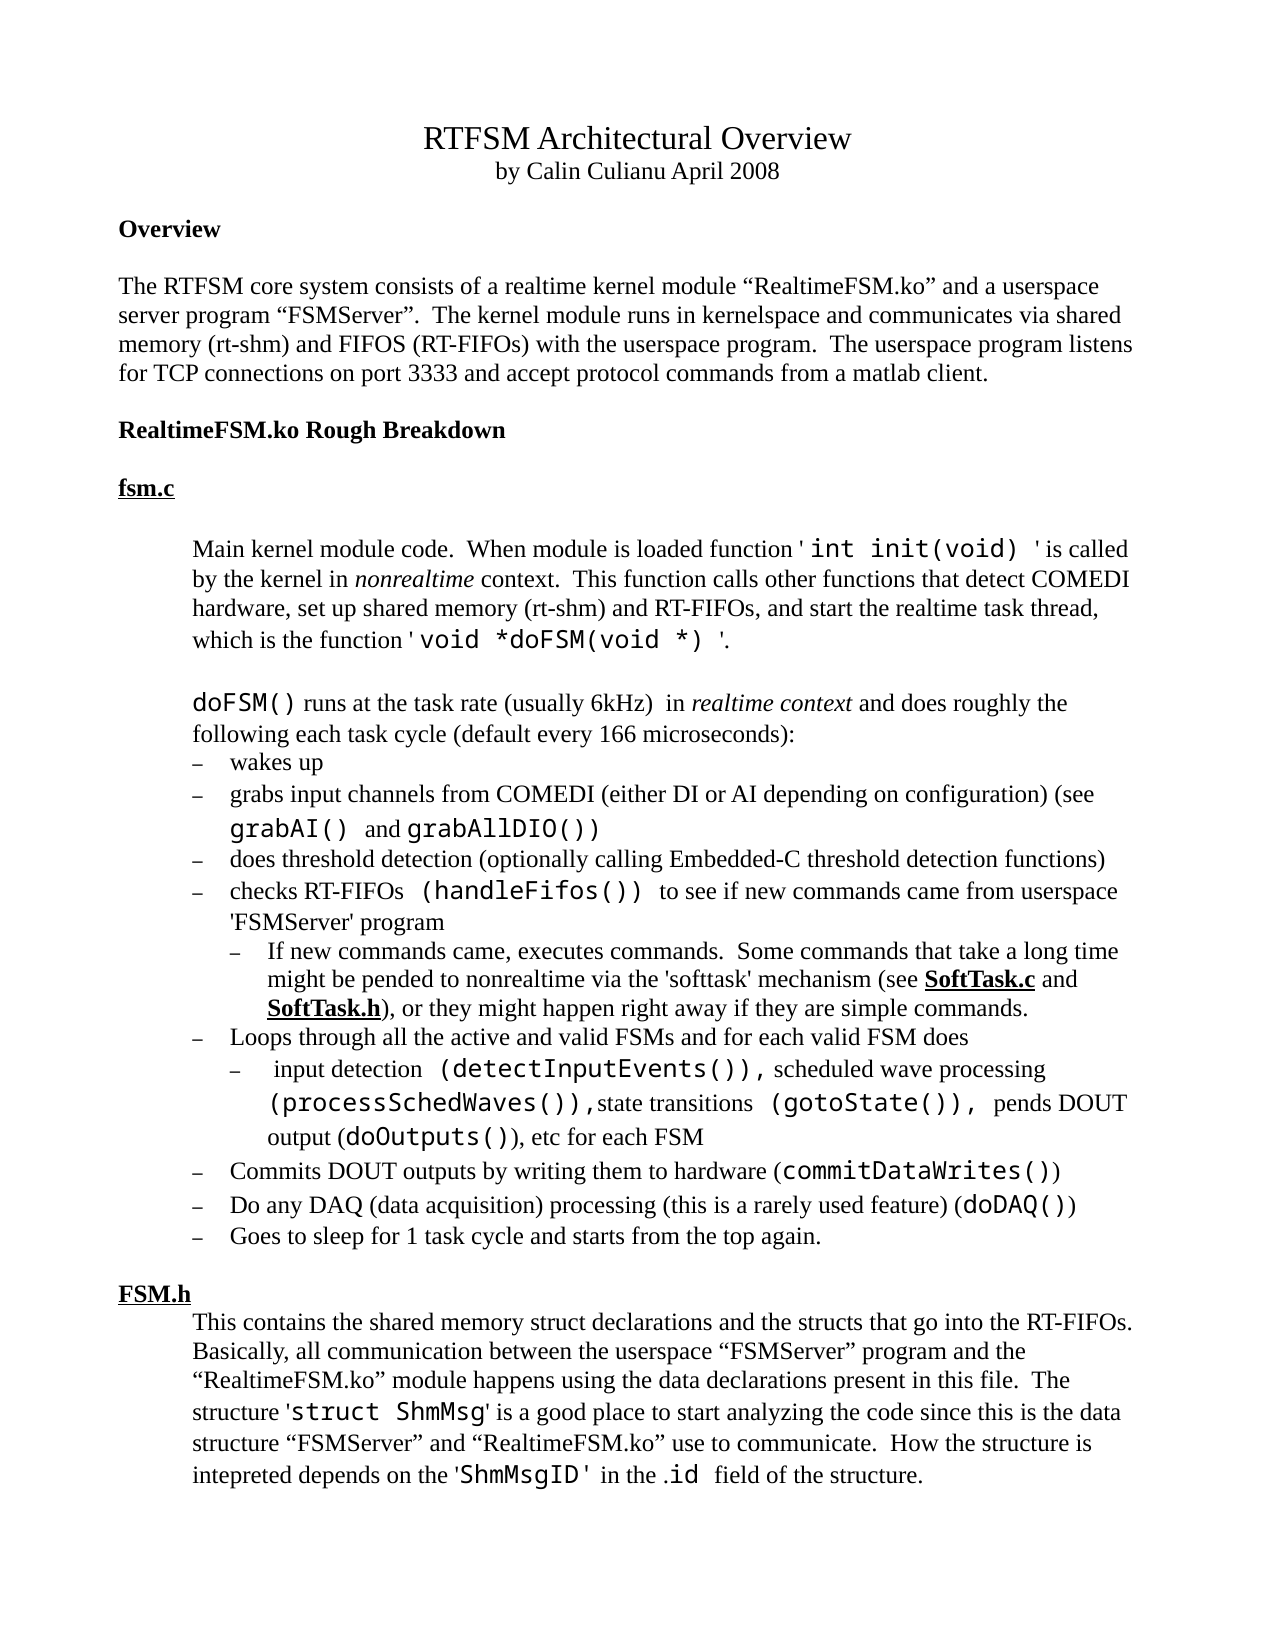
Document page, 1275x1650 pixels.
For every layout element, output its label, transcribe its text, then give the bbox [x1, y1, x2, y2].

text The RTFSM core system consists of a realtime kernel module “RealtimeFSM.ko” and a userspace server program “FSMServer”. The kernel module runs in kernelspace and communicates via shared memory (rt-shm) and FIFOS (RT-FIFOs) with the userspace program. The userspace program listens for TCP connections on port 3333 and accept protocol commands from a matlab client. [118, 271, 1157, 386]
list grabs input channels from COMEDI (either DI or AI depending on configuration) (see grabAI() and grabAllDIO()) [192, 776, 1157, 844]
list Loops through all the active and valid FSMs and for each valid FSM does [192, 1022, 1157, 1051]
text Overview [118, 214, 1157, 243]
text fsm.c [118, 473, 1157, 501]
text FSM.h [118, 1279, 1157, 1307]
text Main kernel module code. When module is loaded function ' int init(void) ' is called by the kernel in nonrealtime context. This function calls other functions that detect COMEDI hardware, set up shared memory (rt-shm) and RT-FIFOs, and start the realtime task thread, which is the function ' void *doFSM(void *) '. [192, 530, 1157, 656]
list If new commands came, executes commands. Some commands that take a long time might be pended to nonrealtime via the 'softtask' mechanism (see SoftTask.c and SoftTask.h), or they might happen right away if they are simple commands. [229, 936, 1157, 1022]
text RTFSM Architectural Overview [118, 118, 1157, 156]
text by Calin Culianu April 2008 [118, 156, 1157, 185]
list checks RT-FIFOs (handleFifos()) to see if new commands came from userspace 'FSMServer' program [192, 873, 1157, 936]
list Goes to sleep for 1 task cycle and starts from the top again. [192, 1221, 1157, 1250]
list Commits DOUT outputs by writing them to hardware (commitDataWrites()) [192, 1153, 1157, 1187]
list wakes up [192, 747, 1157, 776]
text RealtimeFSM.ko Rough Breakdown [118, 415, 1157, 444]
list does threshold detection (optionally calling Embedded-C threshold detection functions) [192, 844, 1157, 873]
text This contains the shared memory struct declarations and the structs that go into the RT-FIFOs. Basically, all communication between the userspace “FSMServer” program and the “RealtimeFSM.ko” module happens using the data declarations present in this file. The structure 'struct ShmMsg' is a good place to start analyzing the code since this is the data structure “FSMServer” and “RealtimeFSM.ko” use to communicate. How the structure is intepreted depends on the 'ShmMsgID' in the .id field of the structure. [192, 1307, 1157, 1491]
list Do any DAQ (data acquisition) processing (this is a rarely used feature) (doDAQ()) [192, 1187, 1157, 1221]
text doFSM() runs at the task rate (usually 6kHz) in realtime context and does roughly the following each task cycle (default every 166 microseconds): [192, 684, 1157, 747]
list input detection (detectInputEvents()), scheduled wave processing (processSchedWaves()),state transitions (gotoState()), pends DOUT output (doOutputs()), etc for each FSM [229, 1051, 1157, 1153]
